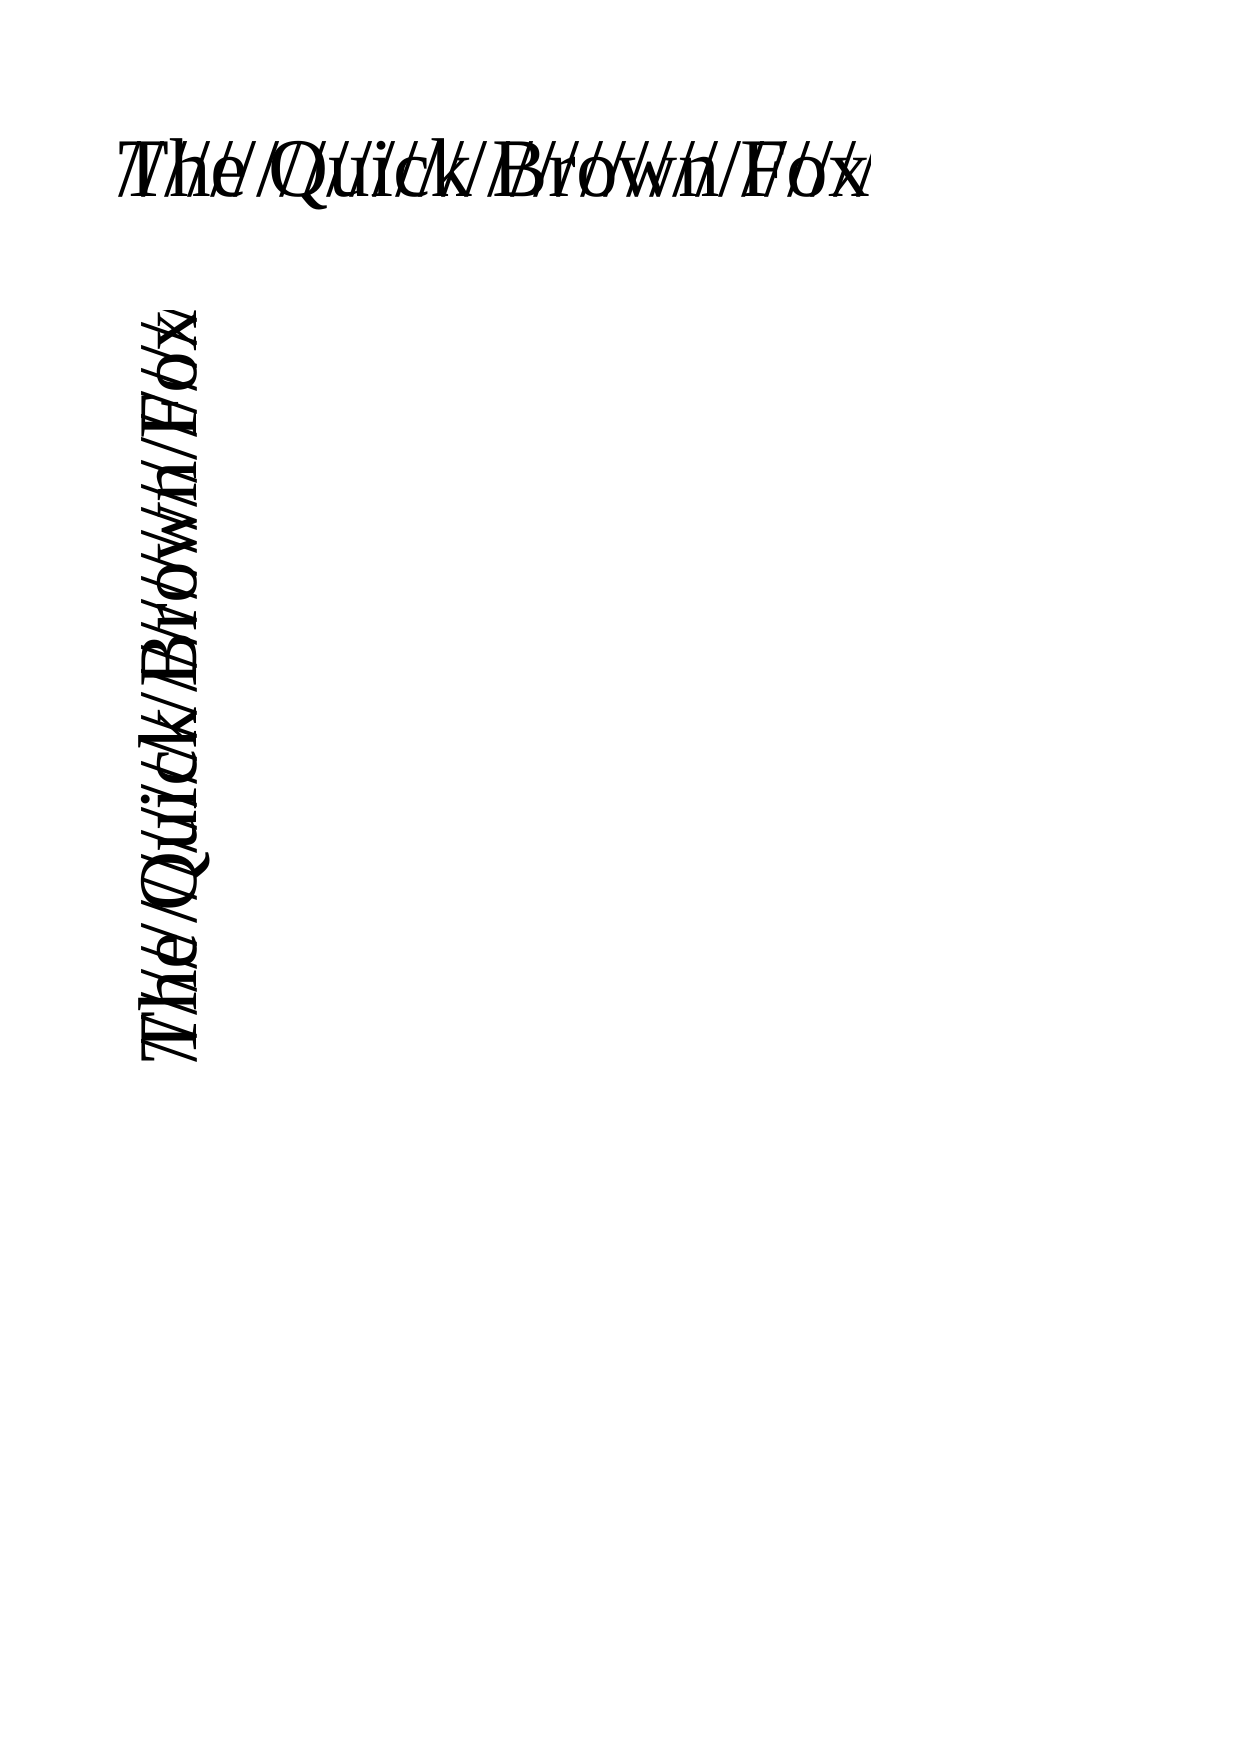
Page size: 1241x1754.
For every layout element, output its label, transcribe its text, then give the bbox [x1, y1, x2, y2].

text The Quick Brown Fox [118, 118, 1122, 214]
text The Quick Brown Fox [118, 310, 1122, 1062]
